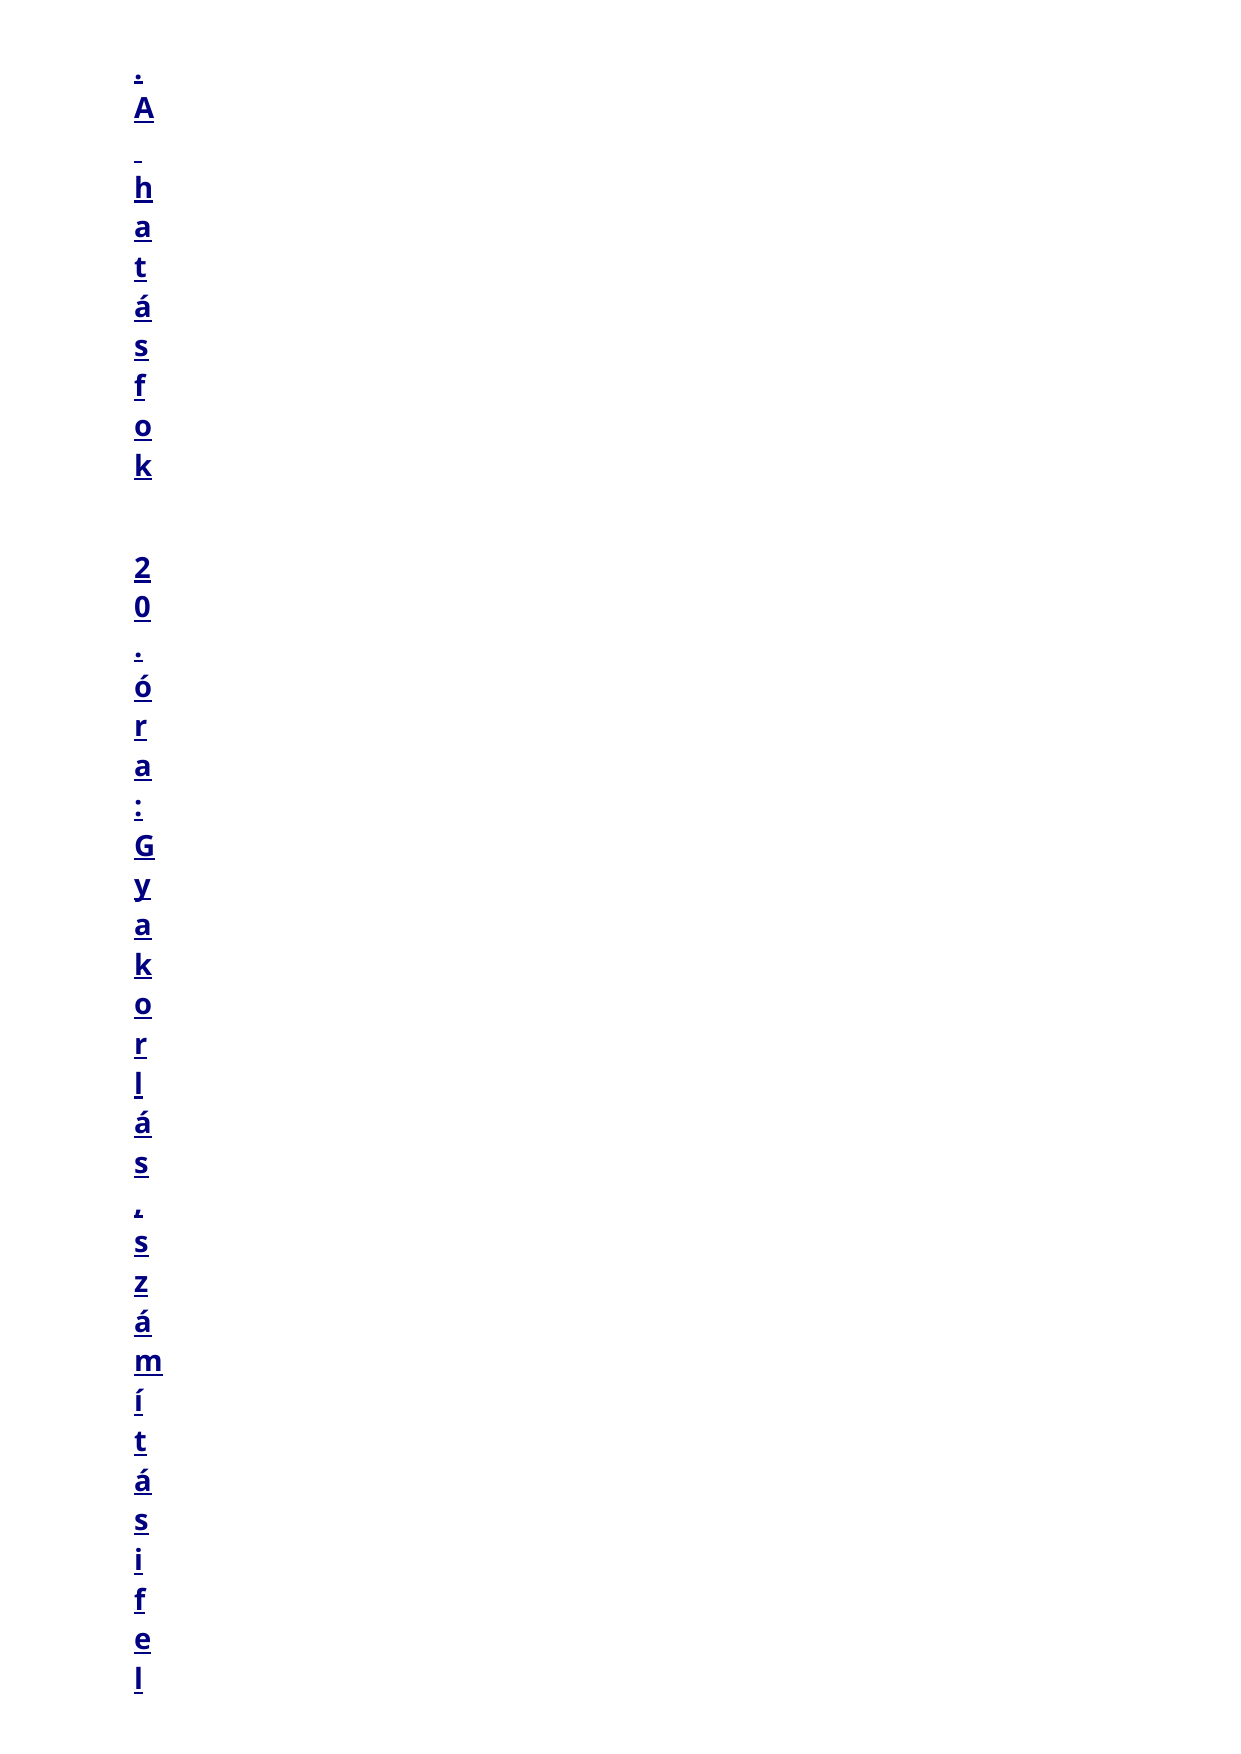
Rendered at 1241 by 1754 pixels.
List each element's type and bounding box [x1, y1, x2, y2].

table_header [118, 45, 131, 1701]
